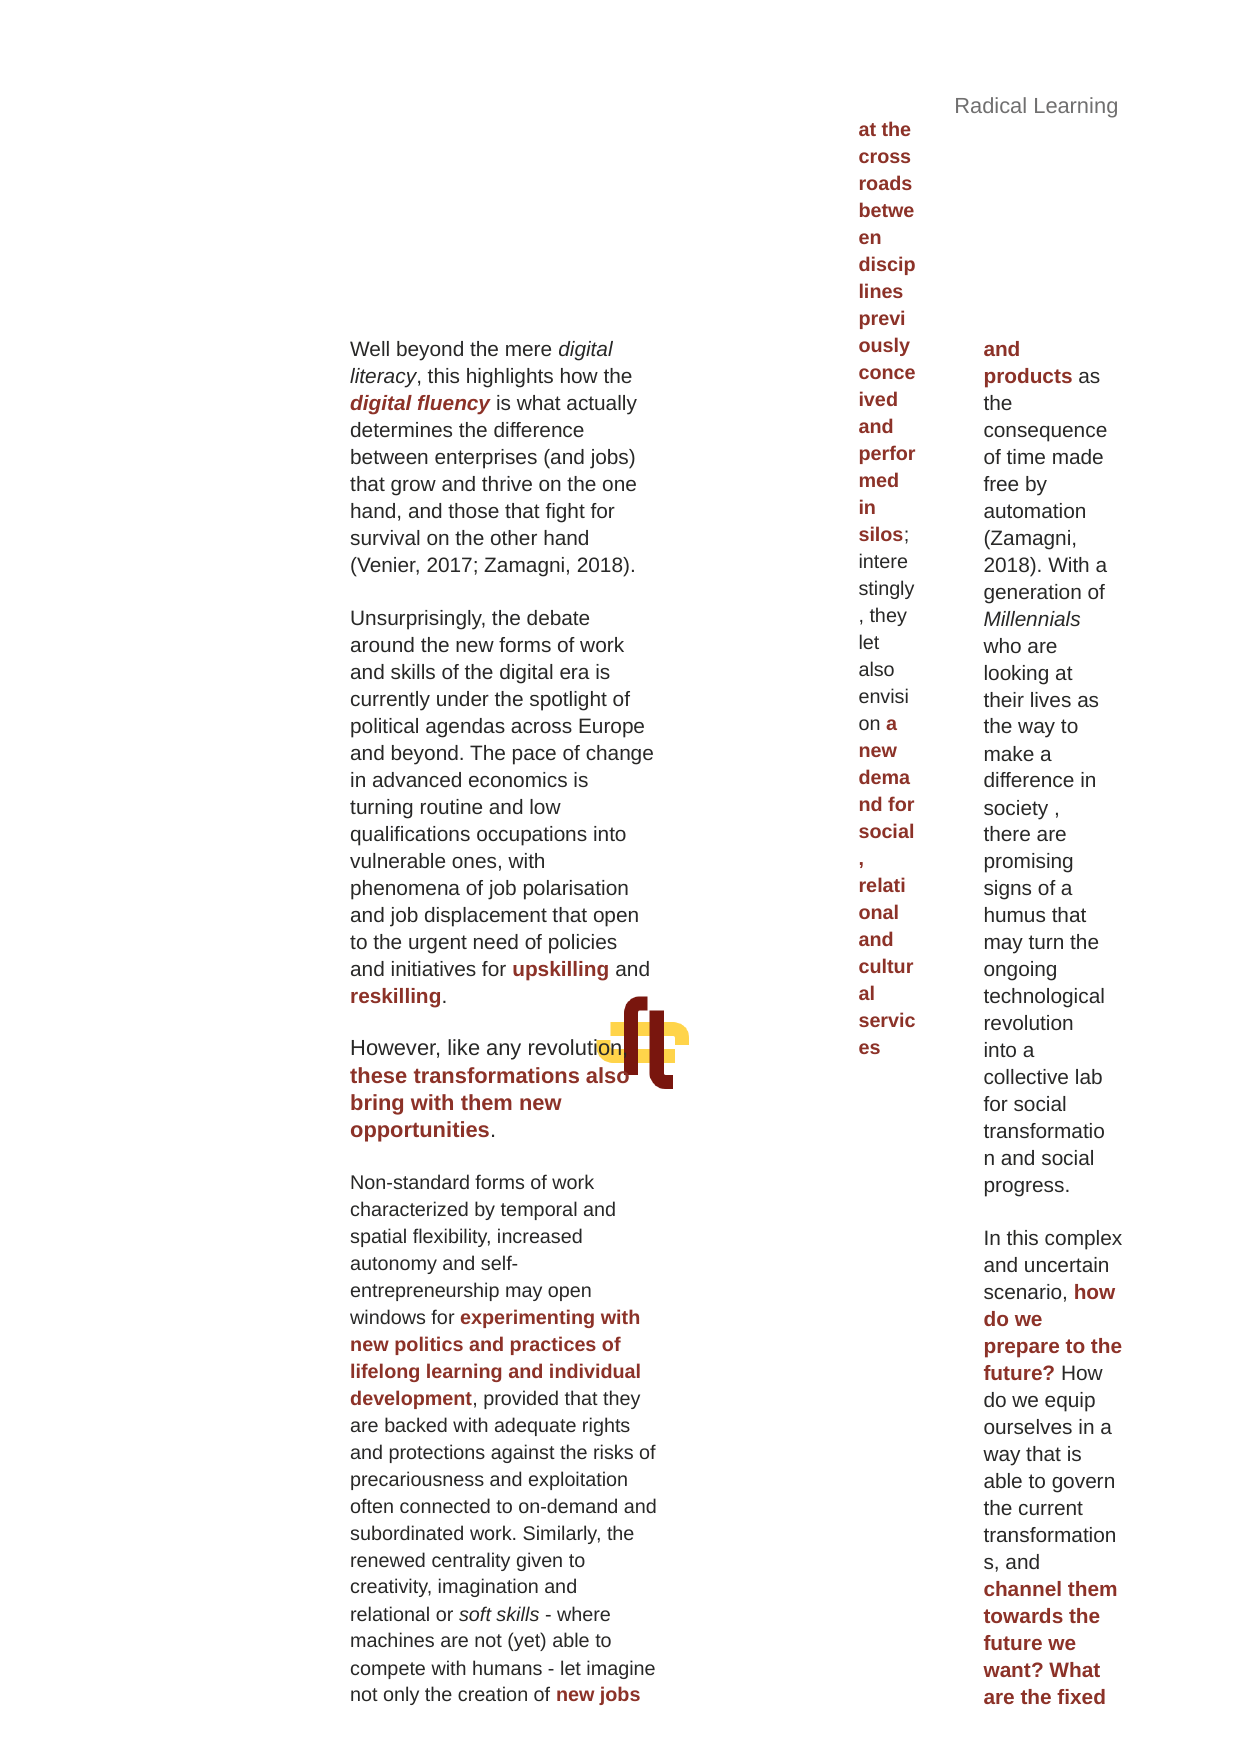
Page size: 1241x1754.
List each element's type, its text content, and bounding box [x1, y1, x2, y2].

text Non-standard forms of work characterized by temporal and spatial flexibility, increased autonomy and self-entrepreneurship may open windows for experimenting with new politics and practices of lifelong learning and individual development, provided that they are backed with adequate rights and protections against the risks of precariousness and exploitation often connected to on-demand and subordinated work. Similarly, the renewed centrality given to creativity, imagination and relational or soft skills - where machines are not (yet) able to compete with humans - let imagine not only the creation of new jobs [350, 1171, 658, 1706]
picture [595, 995, 691, 1091]
text at the crossroads between disciplines previously conceived and performed in silos; interestingly, they let also envision a new demand for social, relational and cultural services [858, 118, 917, 1058]
text Well beyond the mere digital literacy, this highlights how the digital fluency is what actually determines the difference between enterprises (and jobs) that grow and thrive on the one hand, and those that fight for survival on the other hand (Venier, 2017; Zamagni, 2018). [350, 337, 650, 577]
text However, like any revolution, these transformations also bring with them new opportunities. [350, 1035, 654, 1142]
text Unsurprisingly, the debate around the new forms of work and skills of the digital era is currently under the spotlight of political agendas across Europe and beyond. The pace of change in advanced economics is turning routine and low qualifications occupations into vulnerable ones, with phenomena of job polarisation and job displacement that open to the urgent need of policies and initiatives for upskilling and reskilling. [350, 606, 656, 1007]
text In this complex and uncertain scenario, how do we prepare to the future? How do we equip ourselves in a way that is able to govern the current transformations, and channel them towards the future we want? What are the fixed [983, 1226, 1123, 1708]
text Radical Learning [954, 93, 1167, 118]
text and products as the consequence of time made free by automation (Zamagni, 2018). With a generation of Millennials who are looking at their lives as the way to make a difference in society , there are promising signs of a humus that may turn the ongoing technological revolution into a collective lab for social transformation and social progress. [983, 337, 1110, 1197]
